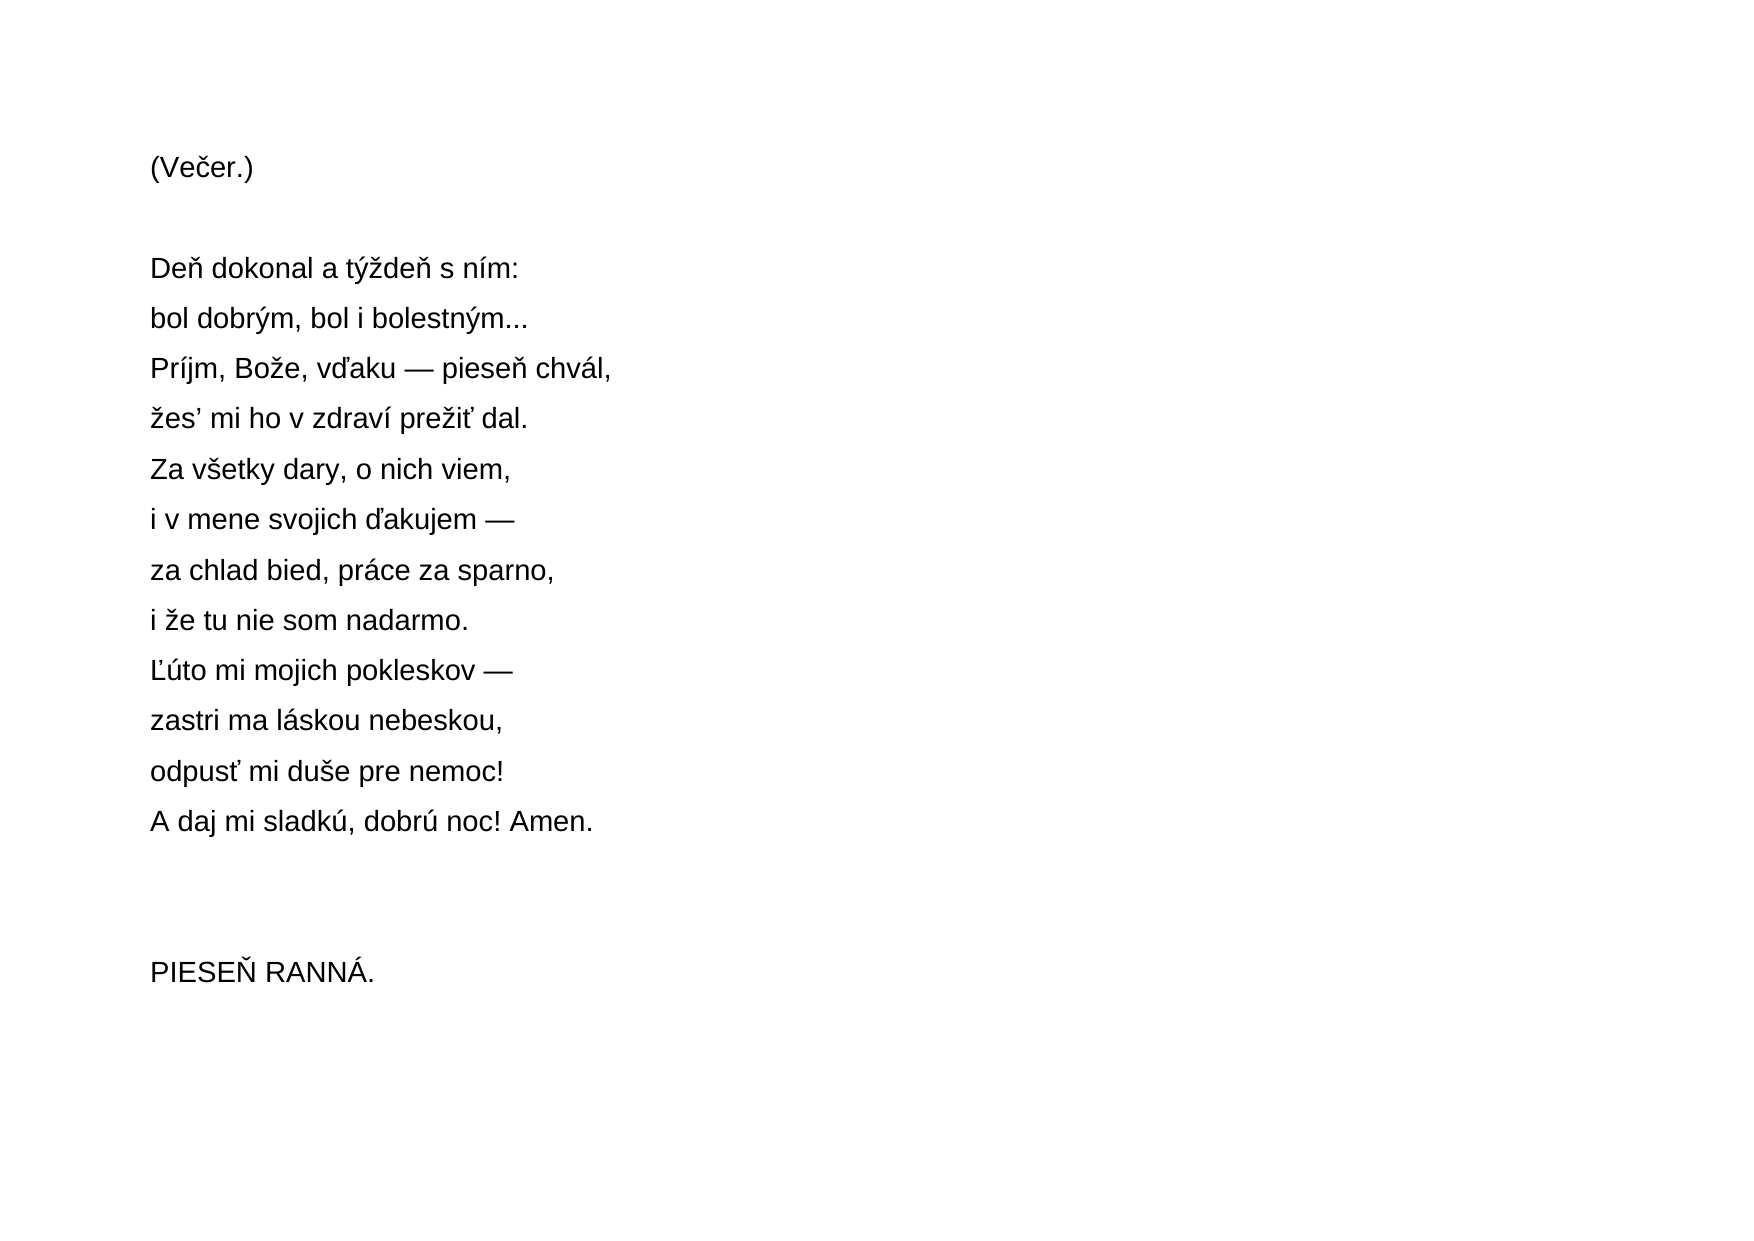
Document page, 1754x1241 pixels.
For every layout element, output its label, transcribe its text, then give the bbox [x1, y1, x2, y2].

text PIESEŇ RANNÁ. [150, 955, 1243, 988]
text žes’ mi ho v zdraví prežiť dal. [150, 402, 1243, 435]
text bol dobrým, bol i bolestným... [150, 301, 1243, 334]
text odpusť mi duše pre nemoc! [150, 754, 1243, 787]
text A daj mi sladkú, dobrú noc! Amen. [150, 804, 1243, 838]
text i že tu nie som nadarmo. [150, 603, 1243, 636]
text Príjm, Bože, vďaku — pieseň chvál, [150, 351, 1243, 385]
text za chlad bied, práce za sparno, [150, 552, 1243, 586]
text zastri ma láskou nebeskou, [150, 703, 1243, 737]
text Ľúto mi mojich pokleskov — [150, 653, 1243, 687]
text i v mene svojich ďakujem — [150, 502, 1243, 536]
text Deň dokonal a týždeň s ním: [150, 251, 1243, 284]
text Za všetky dary, o nich viem, [150, 452, 1243, 485]
text (Večer.) [150, 150, 1243, 183]
